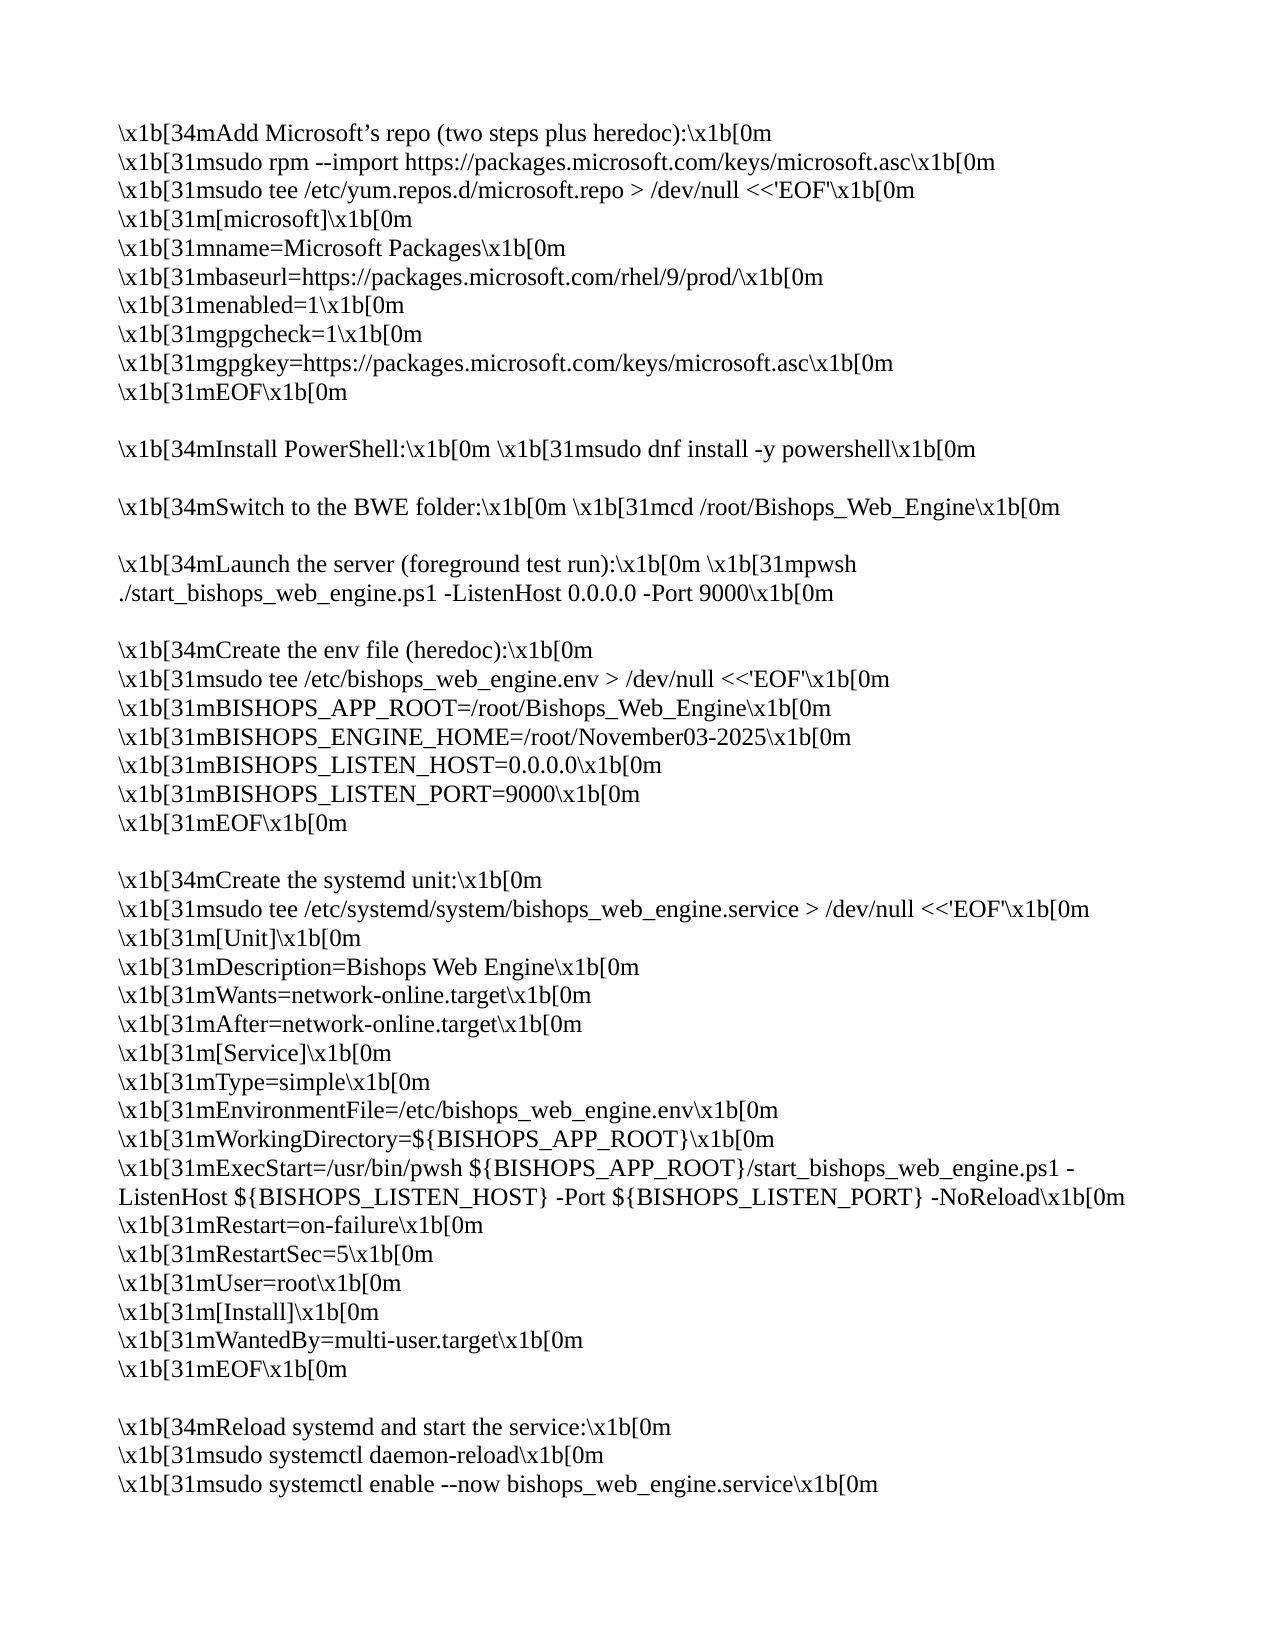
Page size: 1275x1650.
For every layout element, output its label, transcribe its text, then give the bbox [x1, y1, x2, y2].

text \x1b[31m[Install]\x1b[0m [118, 1297, 1157, 1326]
text \x1b[31mbaseurl=https://packages.microsoft.com/rhel/9/prod/\x1b[0m [118, 262, 1157, 291]
text \x1b[31mgpgkey=https://packages.microsoft.com/keys/microsoft.asc\x1b[0m [118, 348, 1157, 377]
text \x1b[31mname=Microsoft Packages\x1b[0m [118, 233, 1157, 262]
text \x1b[31mWantedBy=multi-user.target\x1b[0m [118, 1326, 1157, 1354]
text \x1b[31mBISHOPS_LISTEN_HOST=0.0.0.0\x1b[0m [118, 751, 1157, 779]
text \x1b[34mInstall PowerShell:\x1b[0m \x1b[31msudo dnf install -y powershell\x1b[0m [118, 434, 1157, 463]
text \x1b[31msudo rpm --import https://packages.microsoft.com/keys/microsoft.asc\x1b[0m [118, 147, 1157, 176]
text \x1b[31m[microsoft]\x1b[0m [118, 204, 1157, 233]
text \x1b[31mBISHOPS_ENGINE_HOME=/root/November03-2025\x1b[0m [118, 722, 1157, 751]
text \x1b[31msudo systemctl daemon-reload\x1b[0m [118, 1441, 1157, 1469]
text \x1b[34mCreate the env file (heredoc):\x1b[0m [118, 636, 1157, 664]
text \x1b[31mEOF\x1b[0m [118, 1354, 1157, 1383]
text \x1b[31mEOF\x1b[0m [118, 377, 1157, 406]
text \x1b[31mDescription=Bishops Web Engine\x1b[0m [118, 952, 1157, 981]
text \x1b[31msudo systemctl enable --now bishops_web_engine.service\x1b[0m [118, 1469, 1157, 1498]
text \x1b[34mLaunch the server (foreground test run):\x1b[0m \x1b[31mpwsh ./start_bishops_web_engine.ps1 -ListenHost 0.0.0.0 -Port 9000\x1b[0m [118, 549, 1157, 607]
text \x1b[31mWorkingDirectory=${BISHOPS_APP_ROOT}\x1b[0m [118, 1124, 1157, 1153]
text \x1b[31mAfter=network-online.target\x1b[0m [118, 1009, 1157, 1038]
text \x1b[31msudo tee /etc/systemd/system/bishops_web_engine.service > /dev/null <<'EOF'\x1b[0m [118, 894, 1157, 923]
text \x1b[34mAdd Microsoft’s repo (two steps plus heredoc):\x1b[0m [118, 118, 1157, 147]
text \x1b[31mBISHOPS_LISTEN_PORT=9000\x1b[0m [118, 779, 1157, 808]
text \x1b[31mUser=root\x1b[0m [118, 1268, 1157, 1297]
text \x1b[34mReload systemd and start the service:\x1b[0m [118, 1412, 1157, 1441]
text \x1b[31m[Unit]\x1b[0m [118, 923, 1157, 952]
text \x1b[31mWants=network-online.target\x1b[0m [118, 981, 1157, 1009]
text \x1b[31mEOF\x1b[0m [118, 808, 1157, 837]
text \x1b[31msudo tee /etc/yum.repos.d/microsoft.repo > /dev/null <<'EOF'\x1b[0m [118, 176, 1157, 204]
text \x1b[31m[Service]\x1b[0m [118, 1038, 1157, 1067]
text \x1b[31mEnvironmentFile=/etc/bishops_web_engine.env\x1b[0m [118, 1096, 1157, 1124]
text \x1b[34mCreate the systemd unit:\x1b[0m [118, 866, 1157, 894]
text \x1b[31msudo tee /etc/bishops_web_engine.env > /dev/null <<'EOF'\x1b[0m [118, 664, 1157, 693]
text \x1b[31mType=simple\x1b[0m [118, 1067, 1157, 1096]
text \x1b[31mRestart=on-failure\x1b[0m [118, 1211, 1157, 1239]
text \x1b[31menabled=1\x1b[0m [118, 291, 1157, 319]
text \x1b[31mBISHOPS_APP_ROOT=/root/Bishops_Web_Engine\x1b[0m [118, 693, 1157, 722]
text \x1b[31mExecStart=/usr/bin/pwsh ${BISHOPS_APP_ROOT}/start_bishops_web_engine.ps1 -ListenHost ${BISHOPS_LISTEN_HOST} -Port ${BISHOPS_LISTEN_PORT} -NoReload\x1b[0m [118, 1153, 1157, 1211]
text \x1b[34mSwitch to the BWE folder:\x1b[0m \x1b[31mcd /root/Bishops_Web_Engine\x1b[0m [118, 492, 1157, 521]
text \x1b[31mRestartSec=5\x1b[0m [118, 1239, 1157, 1268]
text \x1b[31mgpgcheck=1\x1b[0m [118, 319, 1157, 348]
